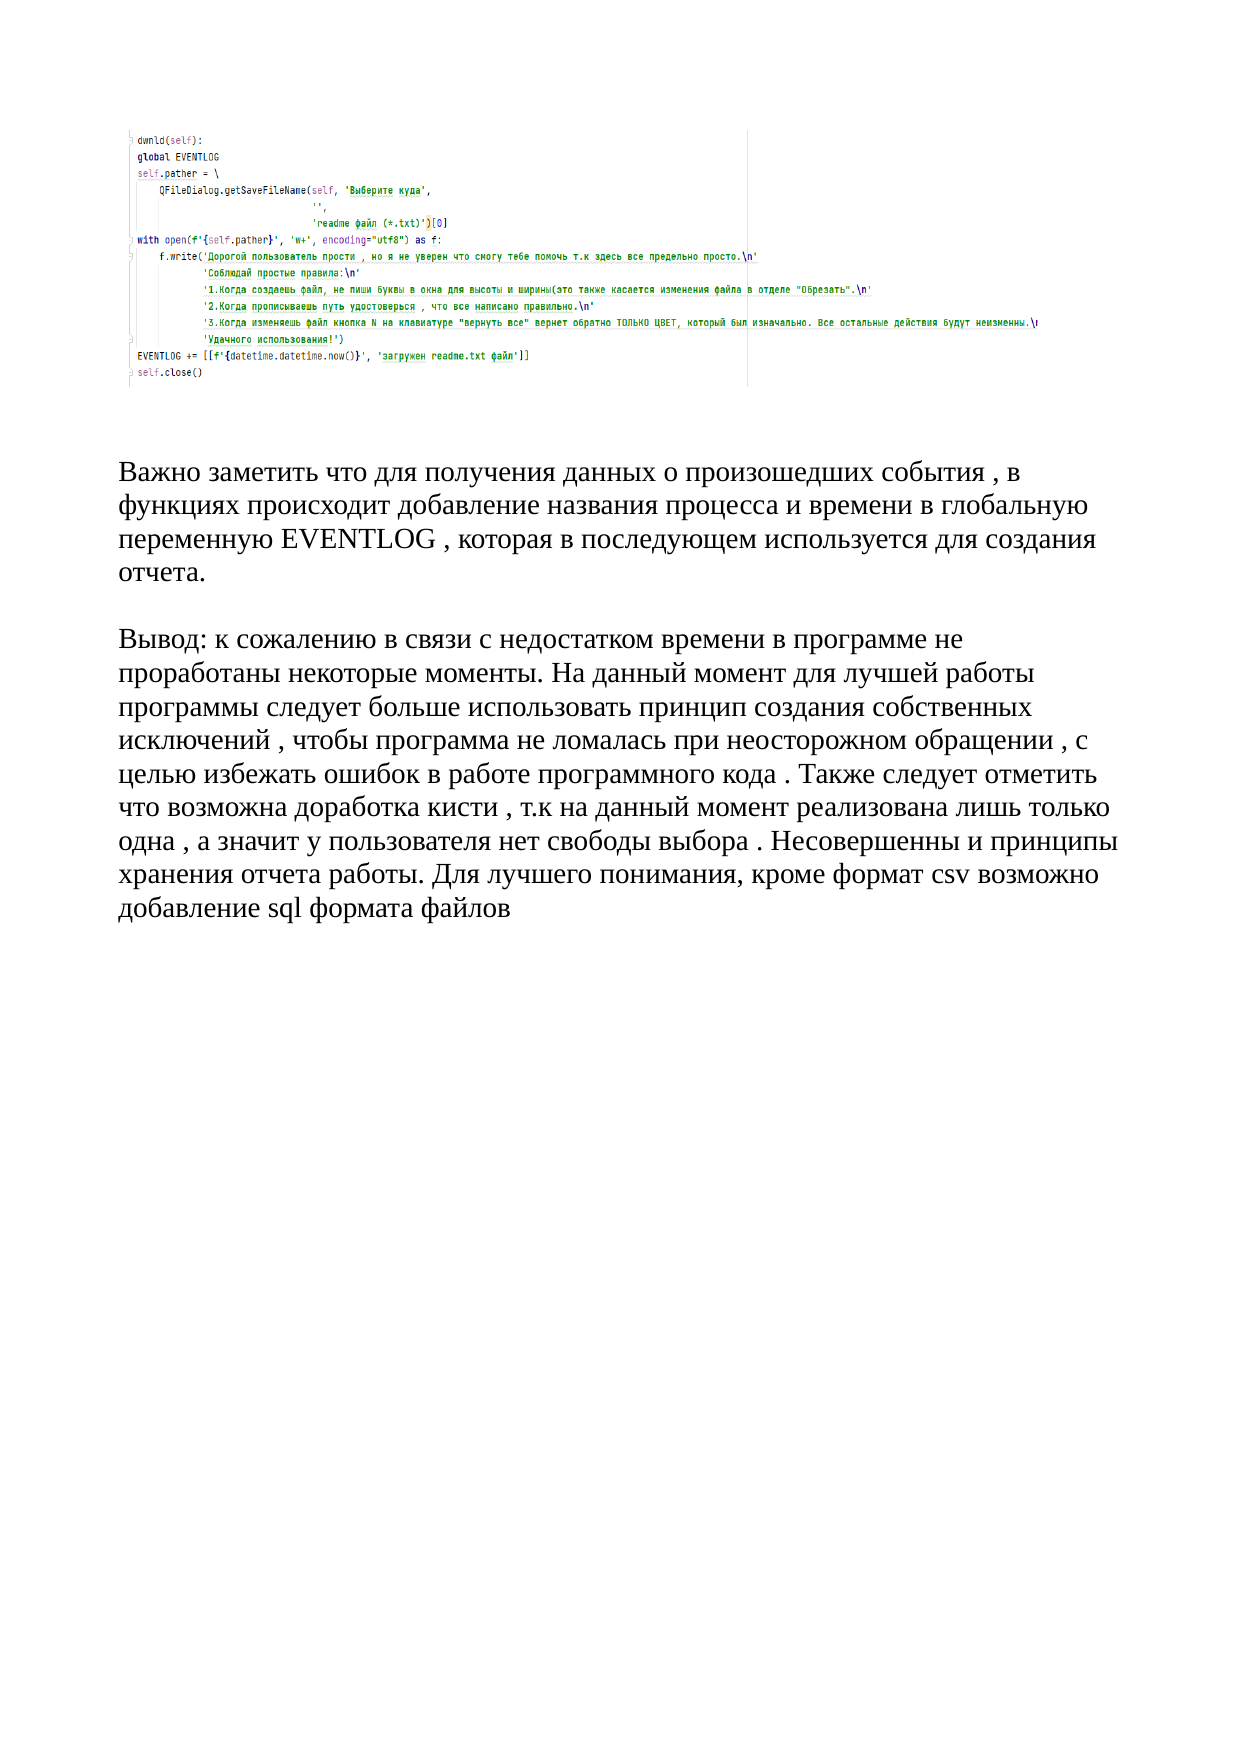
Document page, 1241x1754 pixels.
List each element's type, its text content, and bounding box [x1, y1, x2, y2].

text Важно заметить что для получения данных о произошедших события , в функциях происходит добавление названия процесса и времени в глобальную переменную EVENTLOG , которая в последующем используется для создания отчета. [118, 454, 1122, 588]
text Вывод: к сожалению в связи с недостатком времени в программе не проработаны некоторые моменты. На данный момент для лучшей работы программы следует больше использовать принцип создания собственных исключений , чтобы программа не ломалась при неосторожном обращении , с целью избежать ошибок в работе программного кода . Также следует отметить что возможна доработка кисти , т.к на данный момент реализована лишь только одна , а значит у пользователя нет свободы выбора . Несовершенны и принципы хранения отчета работы. Для лучшего понимания, кроме формат csv возможно добавление sql формата файлов [118, 622, 1122, 923]
picture [129, 130, 1038, 387]
